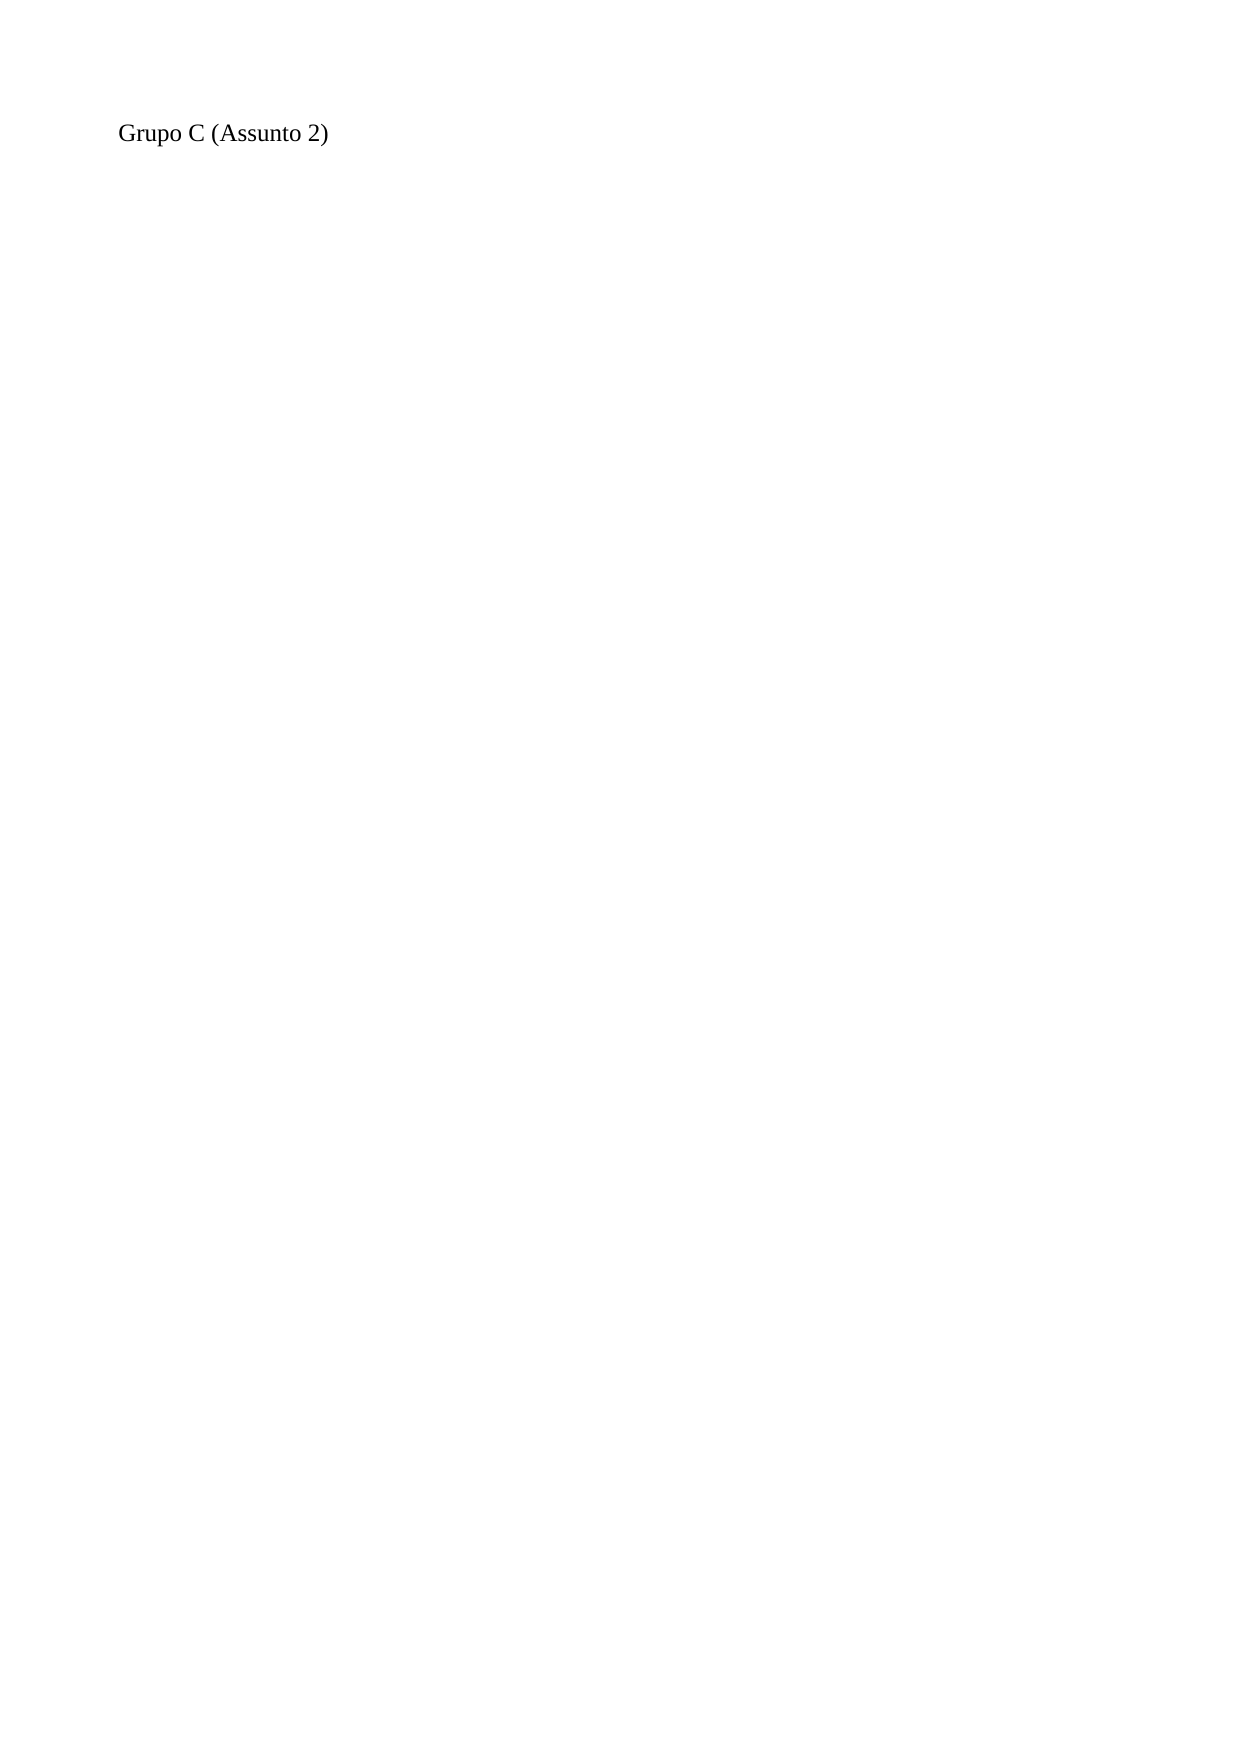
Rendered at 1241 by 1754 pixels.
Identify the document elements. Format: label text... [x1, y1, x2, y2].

text Grupo C (Assunto 2) [118, 118, 1122, 147]
